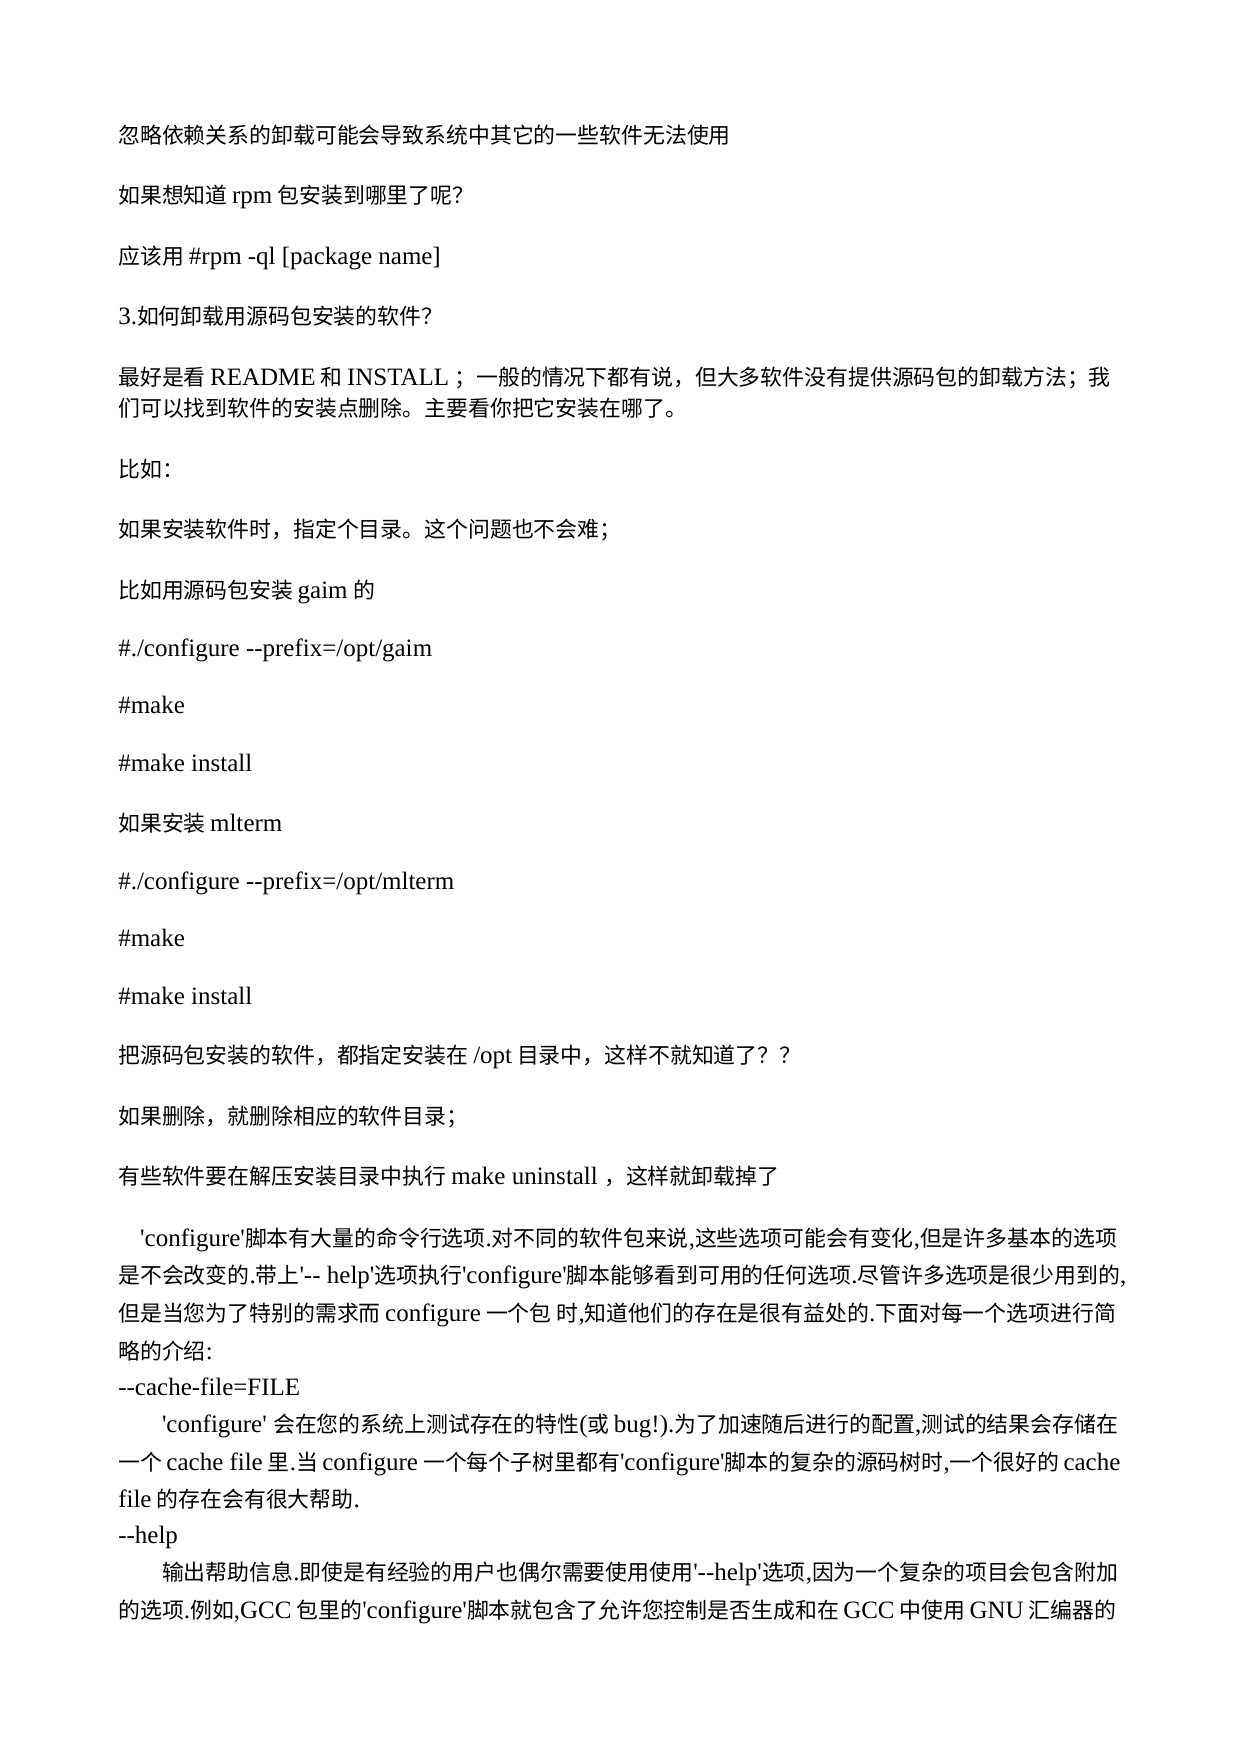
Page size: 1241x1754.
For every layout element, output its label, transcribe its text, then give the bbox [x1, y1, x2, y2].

text 'configure'脚本有大量的命令行选项.对不同的软件包来说,这些选项可能会有变化,但是许多基本的选项是不会改变的.带上'-- help'选项执行'configure'脚本能够看到可用的任何选项.尽管许多选项是很少用到的,但是当您为了特别的需求而configure一个包 时,知道他们的存在是很有益处的.下面对每一个选项进行简略的介绍: --cache-file=FILE 'configure' 会在您的系统上测试存在的特性(或bug!).为了加速随后进行的配置,测试的结果会存储在一个cache file里.当configure一个每个子树里都有'configure'脚本的复杂的源码树时,一个很好的cache file的存在会有很大帮助. --help 输出帮助信息.即使是有经验的用户也偶尔需要使用使用'--help'选项,因为一个复杂的项目会包含附加的选项.例如,GCC包里的'configure'脚本就包含了允许您控制是否生成和在GCC中使用GNU汇编器的选项. --no-create 'configure'中的一个主要函数会制作输出文档.此选项阻止'configure'生成这个文档.您能够认为这是一种演习(dry run),尽管缓存(cache)仍然被改写了. --quiet --silent 当'configure'进行他的测试时,会输出简要的信息来告诉用户正在作什么.这样作是因为'configure'可能会比较慢,没有这种输出的话 用户将会被扔在一旁疑惑正在发生什么.使用这两个选项中的任何一个都会把您扔到一旁.(译注:这两句话比较有意思,原文是这样的:If there was no such output, the user would be left wondering what is happening. By using this option, you too can be left wondering!) --version 打印用来产生'configure'脚本的Autoconf的版本号. --prefix=PEWFIX '--prefix'是最常用的选项.制作出的'Makefile'会查看随此选项传递的参数,当一个包在安装时能够完全的重新安置他的结构单独部分. 举一个例子,当安装一个包,例如说Emacs,下面的命令将会使Emacs Lisp file被安装到"/opt/gnu/share": $ ./configure --prefix=/opt/gnu --exec-prefix=EPREFIX 和'--prefix'选项类似,但是他是用来配置结构倚赖的文档的安装位置.编译好的'emacs'二进制文档就是这样一个问件.假如没有配置这个选项的话,默认使用的选项值将被设为和'--prefix'选项值相同. --bindir=DIR 指定二进制文档的安装位置.这里的二进制文档定义为能够被用户直接执行的程式. --sbindir=DIR 指定终极二进制文档的安装位置.这是一些通常只能由终极用户执行的程式. --libexecdir=DIR 指定可执行支持文档的安装位置.和二进制文档相反,这些文档从来不直接由用户执行,但是能够被上面提到的二进制文档所执行. --datadir=DIR 指定通用数据文档的安装位置. --sysconfdir=DIR 指定在单个机器上使用的只读数据的安装位置. --sharedstatedir=DIR 指定能够在多个机器上共享的可写数据的安装位置. --localstatedir=DIR 指定只能单机使用的可写数据的安装位置. --libdir=DIR 指定库文档的安装位置. --includedir=DIR 指定C头文档的安装位置.其他语言如C++的头文档也能够使用此选项. --oldincludedir=DIR 指定为除GCC外编译器安装的C头文档的安装位置. --infodir=DIR 指定Info格式文档的安装位置.Info是被GNU工程所使用的文档格式. --mandir=DIR 指定手册页的安装位置. --srcdir=DIR 这个选项对安装没有作用.他会告诉'configure'源码的位置.一般来说不用指定此选项,因为'configure'脚本一般和源码文档在同一个目录下. --program-prefix=PREFIX 指定将被加到所安装程式的名字上的前缀.例如,使用'--program-prefix=g'来configure一个名为'tar'的程式将会使安装 的程式被命名为'gtar'.当和其他的安装选项一起使用时,这个选项只有当他被`Makefile.in'文档使用时才会工作. --program-suffix=SUFFIX 指定将被加到所安装程式的名字上的后缀. --program-transform-name=PROGRAM 这里的PROGRAM是个sed脚本.当一个程式被安装时,他的名字将经过`sed -e PROGRAM'来产生安装的名字. --build=BUILD 指定软件包安装的系统平台.假如没有指定,默认值将是'--host'选项的值. --host=HOST 指定软件运行的系统平台.假如没有指定,将会运行`config.guess'来检测. --target=GARGET 指定软件面向(target to)的系统平台.这主要在程式语言工具如编译器和汇编器上下文中起作用.假如没有指定,默认将使用'--host'选项的值. --disable-FEATURE 一些软件包能够选择这个选项来提供为大型选项的编译时配置,例如使用Kerberos认证系统或一个实验性的编译器最优配置.假如默认是提供这些特性,能够使用'--disable-FEATURE'来禁用他,这里'FEATURE'是特性的名字.例如: $ ./configure --disable-gui -enable-FEATURE[=ARG] 相反的,一些软件包可能提供了一些默认被禁止的特性,能够使用'--enable-FEATURE'来起用他.这里'FEATURE'是特性的名字.一个特性可能会接受一个可选的参数.例如: $ ./configure --enable-buffers=128 `--enable-FEATURE=no'和上面提到的'--disable-FEATURE'是同义的. --with-PACKAGE[=ARG] 在免费软件社区里,有使用已有软件包和库的优秀传统.当用'configure'来配置一个源码树时,能够提供其他已安装的软件包的信息.例如, 倚赖于Tcl和Tk的BLT器件工具包.要配置BLT,可能需要给'configure'提供一些关于我们把Tcl和Tk装的何处的信息: $ ./configure --with-tcl=/usr/local --with-tk=/usr/local '--with-PACKAGE=no'和下面将提到的'--without-PACKAGE'是同义的. --without-PACKAGE 有时候您可能不想让您的软件包和系统已有的软件包交互.例如,您可能不想让您的新编译器使用GNU ld.通过使用这个选项能够做到这一点: $ ./configure --without-gnu-ld --x-includes=DIR 这个选项是'--with-PACKAGE'选项的一个特例.在Autoconf最初被研发出来时,流行使用'configure'来作为 Imake的一个变通方法来制作运行于X的软件.'--x-includes'选项提供了向'configure'脚本指明包含X11头文档的目录的方 法. --x-libraries=DIR 类似的,'--x-libraries'选项提供了向'configure'脚本指明包含X11库的目录的方法. 在源码树中运行'configure'是不必要的同时也是不好的.一个由'configure'产生的良好的'Makefile'能够构筑源码属于另一 棵树的软件包.在一个单独于源码的树中构筑派生的文档的好处是很明显的:派生的文档,如目标文档,会凌乱的散布于源码树.这也使在另一个不同的系统或用不 同的配置选项构筑同样的目标文档很困难.建议使用三棵树:一棵源码树(source tree),一棵构筑树(build tree),一棵安装树(install tree).这里有一个很接近的例子,是使用这种方法来构筑GNU malloc包: $ gtar zxf mmalloc-1.0.tar.gz $ mkdir build && cd build $ ../mmalloc-1.0/configure creating cache ./config.cache checking for gcc... gcc checking whether the C compiler (gcc ) works... yes checking whether the C compiler (gcc ) is a cross-compiler... no checking whether we are using GNU C... yes checking whether gcc accepts -g... yes checking for a BSD compatible install... /usr/bin/install -c checking host system type... i586-pc-linux-gnu checking build system type... i586-pc-linux-gnu checking for ar... ar checking for ranlib... ranlib checking how to run the C preprocessor... gcc -E checking for unistd.h... yes checking for getpagesize... yes checking for working mmap... yes checking for limits.h... yes checking for stddef.h... yes updating cache ../config.cache creating ./config.status 这样这棵构筑树就被配置了,下面能够继续构筑和安装这个包到默认的位置'/usr/local': $ make all && make install [118, 1221, 1122, 1624]
text 'configure'脚本有大量的命令行选项.对不同的软件包来说,这些选项可能会有变化,但是许多基本的选项是不会改变的.带上'--help'选项 执行'configure'脚本可以看到可用的所有选项.尽管许多选项是很少用到的,但是当你为了特殊的需求而configure一个包时,知道他们的存 在是很有益处的.下面对每一个选项进行简略的介绍: --cache-file=FILE 'configure'会在你的系统 上测试存在的特性(或者bug!).为了加速随后进行的配置,测试的结果会存储在一个cache file里.当configure一个每个子树里都有'configure'脚本的复杂的源码树时,一个很好的cache file的存在会有很大帮助. --help 输出帮助信息.即使是有经验的用户也偶尔需要使用使用'--help'选项,因为一个复杂的项目会包含附加的选项.例如,GCC包里的'configure'脚本就包含了允许你控制是否生成和在GCC中使用GNU汇编器的选项. --no-create 'configure'中的一个主要函数会制作输出文件.此选项阻止'configure'生成这个文件.你可以认为这是一种演习(dry run),尽管缓存(cache)仍然被改写了. --quiet --silent 当'configure'进行他的测试时,会输出简要的信息来告诉用户正在作什么.这样作是因为'configure'可能会比较慢,没有这种输出的话 用户将会被扔在一旁疑惑正在发生什么.使用这两个选项中的任何一个都会把你扔到一旁.(译注:这两句话比较有意思,原文是这样的:If there was no such output, the user would be left wondering what is happening. By using this option, you too can be left wondering!) --version 打印用来产生'configure'脚本的Autoconf的版本号. --prefix=PEWFIX '--prefix'是最常用的选项.制作出的'Makefile'会查看随此选项传递的参数,当一个包在安装时可以彻底的重新安置他的结构独立部分. 举一个例子,当安装一个包,例如说Emacs,下面的命令将会使Emacs Lisp file被安装到"/opt/gnu/share": $ ./configure --prefix=/opt/gnu --exec-prefix=EPREFIX 与'--prefix'选项类似,但是他是用来设置结构倚赖的文件的安装位置.编译好的'emacs'二进制文件就是这样一个问件.如果没有设置这个选项的话,默认使用的选项值将被设为和'--prefix'选项值一样. --bindir=DIR 指定二进制文件的安装位置.这里的二进制文件定义为可以被用户直接执行的程序. --sbindir=DIR 指定超级二进制文件的安装位置.这是一些通常只能由超级用户执行的程序. --libexecdir=DIR 指定可执行支持文件的安装位置.与二进制文件相反,这些文件从来不直接由用户执行,但是可以被上面提到的二进制文件所执行. --datadir=DIR 指定通用数据文件的安装位置. --sysconfdir=DIR 指定在单个机器上使用的只读数据的安装位置. --sharedstatedir=DIR 指定可以在多个机器上共享的可写数据的安装位置. --localstatedir=DIR 指定只能单机使用的可写数据的安装位置. --libdir=DIR 指定库文件的安装位置. --includedir=DIR 指定C头文件的安装位置.其他语言如C++的头文件也可以使用此选项. --oldincludedir=DIR 指定为除GCC外编译器安装的C头文件的安装位置. --infodir=DIR 指定Info格式文档的安装位置.Info是被GNU工程所使用的文档格式. --mandir=DIR 指定手册页的安装位置. --srcdir=DIR 这个选项对安装没有作用.他会告诉'configure'源码的位置.一般来说不用指定此选项,因为'configure'脚本一般和源码文件在同一个目录下. --program-prefix=PREFIX 指定将被加到所安装程序的名字上的前缀.例如,使用'--program-prefix=g'来configure一个名为'tar'的程序将会使安装 的程序被命名为'gtar'.当和其他的安装选项一起使用时,这个选项只有当他被`Makefile.in'文件使用时才会工作. --program-suffix=SUFFIX 指定将被加到所安装程序的名字上的后缀. --program-transform-name=PROGRAM 这里的PROGRAM是一个sed脚本.当一个程序被安装时,他的名字将经过`sed -e PROGRAM'来产生安装的名字. --build=BUILD 指定软件包安装的系统平台.如果没有指定,默认值将是'--host'选项的值. --host=HOST 指定软件运行的系统平台.如果没有指定,将会运行`config.guess'来检测. --target=GARGET 指定软件面向(target to)的系统平台.这主要在程序语言工具如编译器和汇编器上下文中起作用.如果没有指定,默认将使用'--host'选项的值. --disable-FEATURE 一些软件包可以选择这个选项来提供为大型选项的编译时配置,例如使用Kerberos认证系统或者一个实验性的编译器最优配置.如果默认是提供这些特性,可以使用'--disable-FEATURE'来禁用它,这里'FEATURE'是特性的名字.例如: $ ./configure --disable-gui -enable-FEATURE[=ARG] 相反的,一些软件包可能提供了一些默认被禁止的特性,可以使用'--enable-FEATURE'来起用它.这里'FEATURE'是特性的名字.一个特性可能会接受一个可选的参数.例如: $ ./configure --enable-buffers=128 `--enable-FEATURE=no'与上面提到的'--disable-FEATURE'是同义的. --with-PACKAGE[=ARG] 在自由软件社区里,有使用已有软件包和库的优秀传统.当用'configure'来配置一个源码树时,可以提供其他已经安装的软件包的信息.例如,倚赖 于Tcl和Tk的BLT器件工具包.要配置BLT,可能需要给'configure'提供一些关于我们把Tcl和Tk装的何处的信息: $ ./configure --with-tcl=/usr/local --with-tk=/usr/local '--with-PACKAGE=no'与下面将提到的'--without-PACKAGE'是同义的. --without-PACKAGE 有时候你可能不想让你的软件包与系统已有的软件包交互.例如,你可能不想让你的新编译器使用GNU ld.通过使用这个选项可以做到这一点: $ ./configure --without-gnu-ld --x-includes=DIR 这个选项是'--with-PACKAGE'选项的一个特例.在Autoconf最初被开发出来时,流行使用'configure'来作为Imake的 一个变通方法来制作运行于X的软件.'--x-includes'选项提供了向'configure'脚本指明包含X11头文件的目录的方法. --x-libraries=DIR 类似的,'--x-libraries'选项提供了向'configure'脚本指明包含X11库的目录的方法. 在源码树中运行'configure'是不必要的同时也是不好的.一个由'configure'产生的良好的'Makefile'可以构筑源码属于另一 棵树的软件包.在一个独立于源码的树中构筑派生的文件的好处是很明显的:派生的文件,如目标文件,会凌乱的散布于源码树.这也使在另一个不同的系统或用不 同的配置选项构筑同样的目标文件非常困难.建议使用三棵树:一棵源码树(source tree),一棵构筑树(build tree),一棵安装树(install tree).这里有一个很接近的例子,是使用这种方法来构筑GNU malloc包: $ gtar zxf mmalloc-1.0.tar.gz $ mkdir build && cd build $ ../mmalloc-1.0/configure creating cache ./config.cache checking for gcc... gcc checking whether the C compiler (gcc ) works... yes checking whether the C compiler (gcc ) is a cross-compiler... no checking whether we are using GNU C... yes checking whether gcc accepts -g... yes checking for a BSD compatible install... /usr/bin/install -c checking host system type... i586-pc-linux-gnu checking build system type... i586-pc-linux-gnu checking for ar... ar checking for ranlib... ranlib checking how to run the C preprocessor... gcc -E checking for unistd.h... yes checking for getpagesize... yes checking for working mmap... yes checking for limits.h... yes checking for stddef.h... yes updating cache ../config.cache creating ./config.status 这样这棵构筑树就被配置了,下面可以继续构筑和安装这个包到默认的位置'/usr/local': $ make all && make install Trackback: http://tb.blog.csdn.net/TrackBack.aspx?PostId=1440383 一个软件包通过编译源代码安装后，如何完全的卸载？？ 如果原先的source还在的话，很多source的Makefile都有写uninstall规则，直接在Souce里make uninstall就可行，不过碰到无良作者没写的，那一句一句看Makefile里install部分他都干了些什么，然后挨个删除。 如果source没了.....那就一边郁闷吧 到目前为止, 我装的都可以make uninstall....... (因为总是不小心装错地方, 结果就make uninstall&&make clean,然后重新configure......) linux下软件的基本安装和卸载 Linux 软件的安装和卸载一直是困扰许多新用户的难题。在Windows中，我们可以使用软件自带的安装卸载程序或在控制面板中的“添加/删除程序”来实现。与其 相类似，在Linux下有一个功能强大的软件安装卸载工具，名为RPM。它可以用来建立、安装、查询、更新、卸载软件。该工具是在命令行下使用的。在 Shell的提示符后输入rpm，就可获得该命令的帮助信息。 软件的安装 Linux下软件的安装主要有两种不同的形式。第一种安装文件名为xxx.tar.gz；另一种安装文件名为xxx.i386.rpm。以第一种方式发行的软件多为以源码形式发送的；第二种方式则是直接以二进制形式发送的。 对于第一种，安装方法如下： 1 .首先，将安装文件拷贝至你的目录中。例如，如果你是以root身份登录上的，就将软件拷贝至/root中。 #cp xxx.tar.gz /root 2 .由于该文件是被压缩并打包的,应对其解压缩。命令为： #tar xvzf filename.tar.gz 如果是filename.tar.bz2格式的，应该是tar jxvf filename.tar.bz2来解压 3. 执行该命令后，安装文件按路径，解压缩在当前目录下。用ls命令可以看到解压缩后的文件。通常在解压缩后产生的文件中，有“Install”的文件。该文件为纯文本文件，详细讲述了该软件包的安装方法。 4.执行解压缩后产生的一个名为configure的可执行脚本程序。它是用于检查系统是否有编译时所需的库，以及库的版本是否满足编译的需要等安装所需要的系统信息。为随后的编译工作做准备。命令为： #./configure 如果您想把软件安装到指定目录，应该用#./configure --prefix=/您自己指定的目录，比如我想把一个mlterm安装到/opt/mlterm目录中，应该如下输入 #./configure --prefix=/opt/mlterm 5.检查通过后，将生成用于编译的MakeFile文件。此时，可以开始进行编译了。编译的过程视软件的规模和计算机性能的不同，所耗费的时间也不同。命令为： #make。 6.成功编译后，键入如下的命令开始安装： #make install 7.安装完毕，应清除编译过程中产生的临时文件和配置过程中产生的文件。键入如下命令： #make clean #make distclean 至此，软件的安装结束。 对于第二种，其安装方法要简单得多。 同第一种方式一样，将安装文件拷贝至你的目录中。然后使用rpm来安装该文件。命令如下： #rpm -i filename.i386.rpm rpm将自动将安装文件解包，并将软件安装到缺省的目录下。并将软件的安装信息注册到rpm的数据库中。参数i的作用是使rpm进入安装模式。 软件的卸载 1.软件的卸载主要是使用rpm来进行的。卸载软件首先要知道软件包在系统中注册的名称。键入命令： #rpm -q -a 即可查询到当前系统中安装的所有的软件包。 2. 确定了要卸载的软件的名称，就可以开始实际卸载该软件了。键入命令： #rpm -e [package name] 即可卸载软件。参数e的作用是使rpm进入卸载模式。对名为[package name]的软件包进行卸载。由于系统中各个软件包之间相互有依赖关系。如果因存在依赖关系而不能卸载，rpm将给予提示并停止卸载。你可以使用如下的命令来忽略依赖关系，直接开始卸载： #rpm -e [package name] -nodeps 忽略依赖关系的卸载可能会导致系统中其它的一些软件无法使用 如果想知道rpm包安装到哪里了呢？ 应该用 #rpm -ql [package name] 3.如何卸载用源码包安装的软件？ 最好是看README和INSTALL ；一般的情况下都有说，但大多软件没有提供源码包的卸载方法；我们可以找到软件的安装点删除。主要看你把它安装在哪了。 比如： 如果安装软件时，指定个目录。这个问题也不会难； 比如用源码包安装gaim 的 #./configure --prefix=/opt/gaim #make #make install 如果安装mlterm #./configure --prefix=/opt/mlterm #make #make install 把源码包安装的软件，都指定安装在 /opt目录中，这样不就知道了？？ 如果删除，就删除相应的软件目录； 有些软件要在解压安装目录中执行 make uninstall ，这样就卸载掉了 [118, 118, 1122, 1191]
